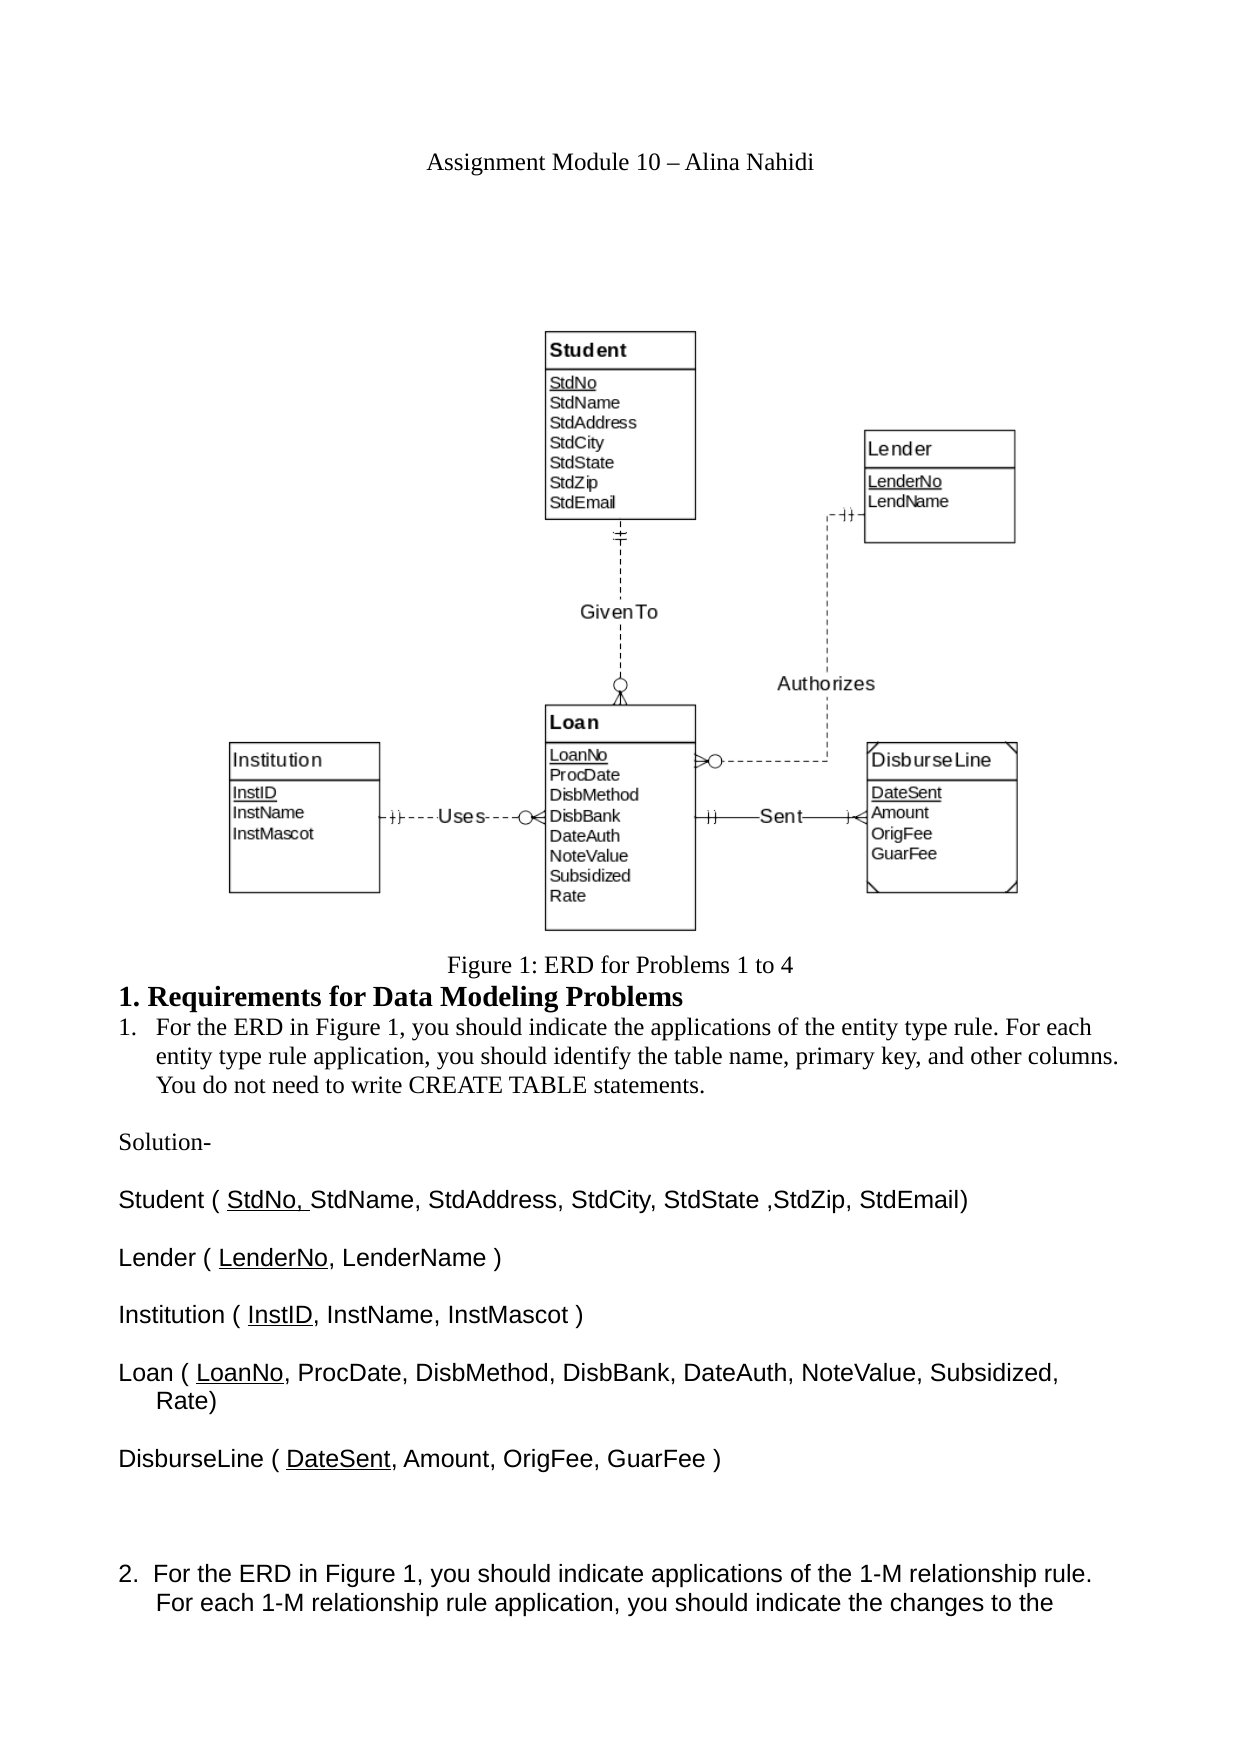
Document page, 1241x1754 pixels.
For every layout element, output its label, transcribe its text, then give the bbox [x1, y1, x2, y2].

text Lender ( LenderNo, LenderName ) [118, 1242, 1122, 1271]
text Student ( StdNo, StdName, StdAddress, StdCity, StdState ,StdZip, StdEmail) [118, 1185, 1122, 1214]
text Solution- [118, 1127, 1122, 1156]
title Figure 1: ERD for Problems 1 to 4 [118, 950, 1122, 979]
text DisburseLine ( DateSent, Amount, OrigFee, GuarFee ) [118, 1444, 1122, 1472]
text Institution ( InstID, InstName, InstMascot ) [118, 1300, 1122, 1329]
text Assignment Module 10 – Alina Nahidi [118, 147, 1122, 176]
text Loan ( LoanNo, ProcDate, DisbMethod, DisbBank, DateAuth, NoteValue, Subsidized, Rate) [118, 1357, 1122, 1415]
list For the ERD in Figure 1, you should indicate the applications of the entity type rule. For each entity type rule application, you should identify the table name, primary key, and other columns. You do not need to write CREATE TABLE statements. [118, 1012, 1122, 1099]
text 1. Requirements for Data Modeling Problems [118, 979, 1122, 1012]
text 2. For the ERD in Figure 1, you should indicate applications of the 1-M relationship rule. For each 1-M relationship rule application, you should indicate the changes to the [118, 1559, 1122, 1616]
